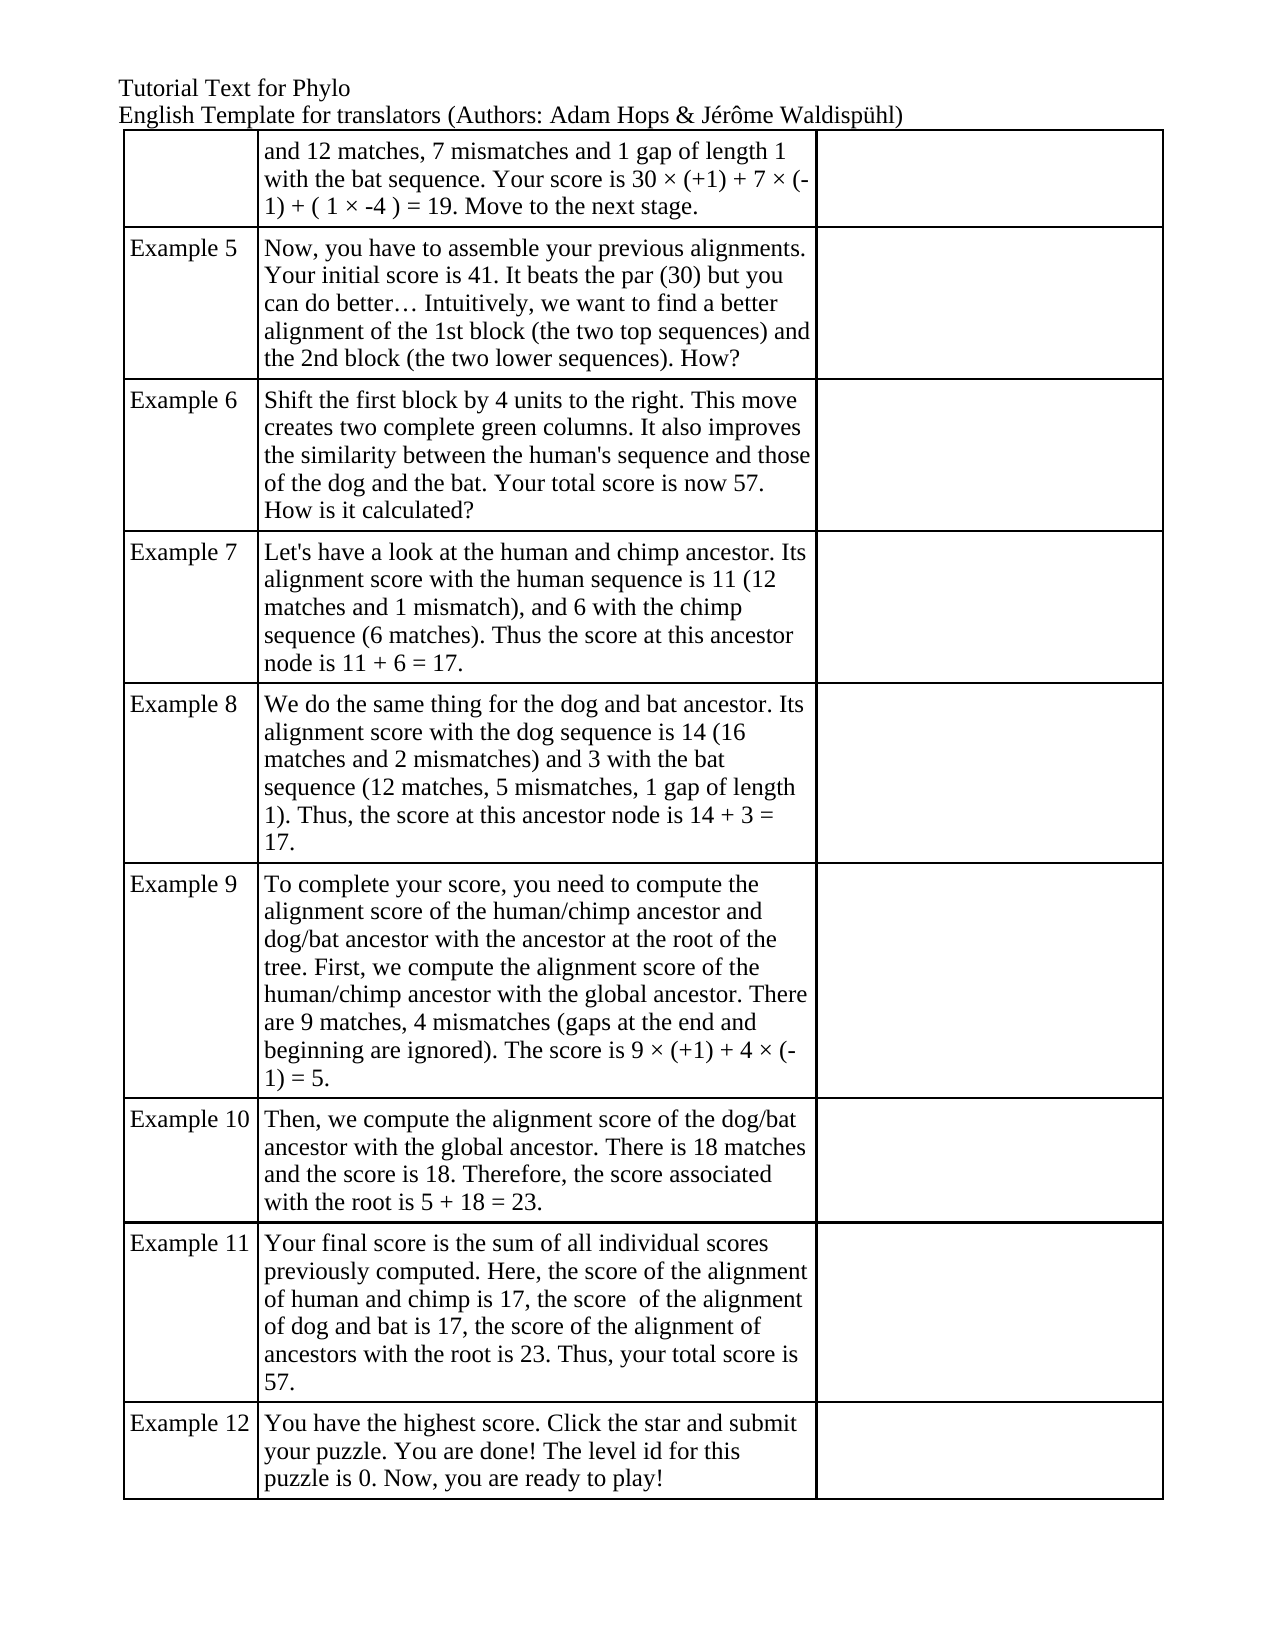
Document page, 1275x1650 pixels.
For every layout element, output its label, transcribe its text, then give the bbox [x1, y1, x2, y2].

table_cell To complete your score, you need to compute the alignment score of the human/chimp ancestor and dog/bat ancestor with the ancestor at the root of the tree. First, we compute the alignment score of the human/chimp ancestor with the global ancestor. There are 9 matches, 4 mismatches (gaps at the end and beginning are ignored). The score is 9 × (+1) + 4 × (‐1) = 5. [259, 864, 815, 1097]
table_cell Example 6 [125, 380, 257, 530]
table_cell Your final score is the sum of all individual scores previously computed. Here, the score of the alignment of human and chimp is 17, the score of the alignment of dog and bat is 17, the score of the alignment of ancestors with the root is 23. Thus, your total score is 57. [259, 1224, 815, 1401]
table_cell Example 10 [125, 1099, 257, 1221]
table_cell We do the same thing for the dog and bat ancestor. Its alignment score with the dog sequence is 14 (16 matches and 2 mismatches) and 3 with the bat sequence (12 matches, 5 mismatches, 1 gap of length 1). Thus, the score at this ancestor node is 14 + 3 = 17. [259, 684, 815, 862]
table_cell Example 7 [125, 532, 257, 682]
table_cell [818, 1099, 1162, 1221]
table_cell [125, 131, 257, 226]
table_cell [818, 131, 1162, 226]
table_cell Example 12 [125, 1403, 257, 1498]
table_cell Example 11 [125, 1224, 257, 1401]
table_cell Example 5 [125, 228, 257, 378]
table_cell Let's have a look at the human and chimp ancestor. Its alignment score with the human sequence is 11 (12 matches and 1 mismatch), and 6 with the chimp sequence (6 matches). Thus the score at this ancestor node is 11 + 6 = 17. [259, 532, 815, 682]
table_cell Shift the first block by 4 units to the right. This move creates two complete green columns. It also improves the similarity between the human's sequence and those of the dog and the bat. Your total score is now 57. How is it calculated? [259, 380, 815, 530]
table_cell [818, 684, 1162, 862]
table_cell Then, we compute the alignment score of the dog/bat ancestor with the global ancestor. There is 18 matches and the score is 18. Therefore, the score associated with the root is 5 + 18 = 23. [259, 1099, 815, 1221]
table_cell [818, 532, 1162, 682]
table_cell [818, 228, 1162, 378]
table_cell [818, 864, 1162, 1097]
table_cell [818, 1224, 1162, 1401]
table_cell Example 9 [125, 864, 257, 1097]
table_cell You have the highest score. Click the star and submit your puzzle. You are done! The level id for this puzzle is 0. Now, you are ready to play! [259, 1403, 815, 1498]
table_cell Example 8 [125, 684, 257, 862]
table_cell and 12 matches, 7 mismatches and 1 gap of length 1 with the bat sequence. Your score is 30 × (+1) + 7 × (‐1) + ( 1 × ‐4 ) = 19. Move to the next stage. [259, 131, 815, 226]
table_cell [818, 380, 1162, 530]
table_cell Now, you have to assemble your previous alignments. Your initial score is 41. It beats the par (30) but you can do better… Intuitively, we want to find a better alignment of the 1st block (the two top sequences) and the 2nd block (the two lower sequences). How? [259, 228, 815, 378]
table_cell [818, 1403, 1162, 1498]
